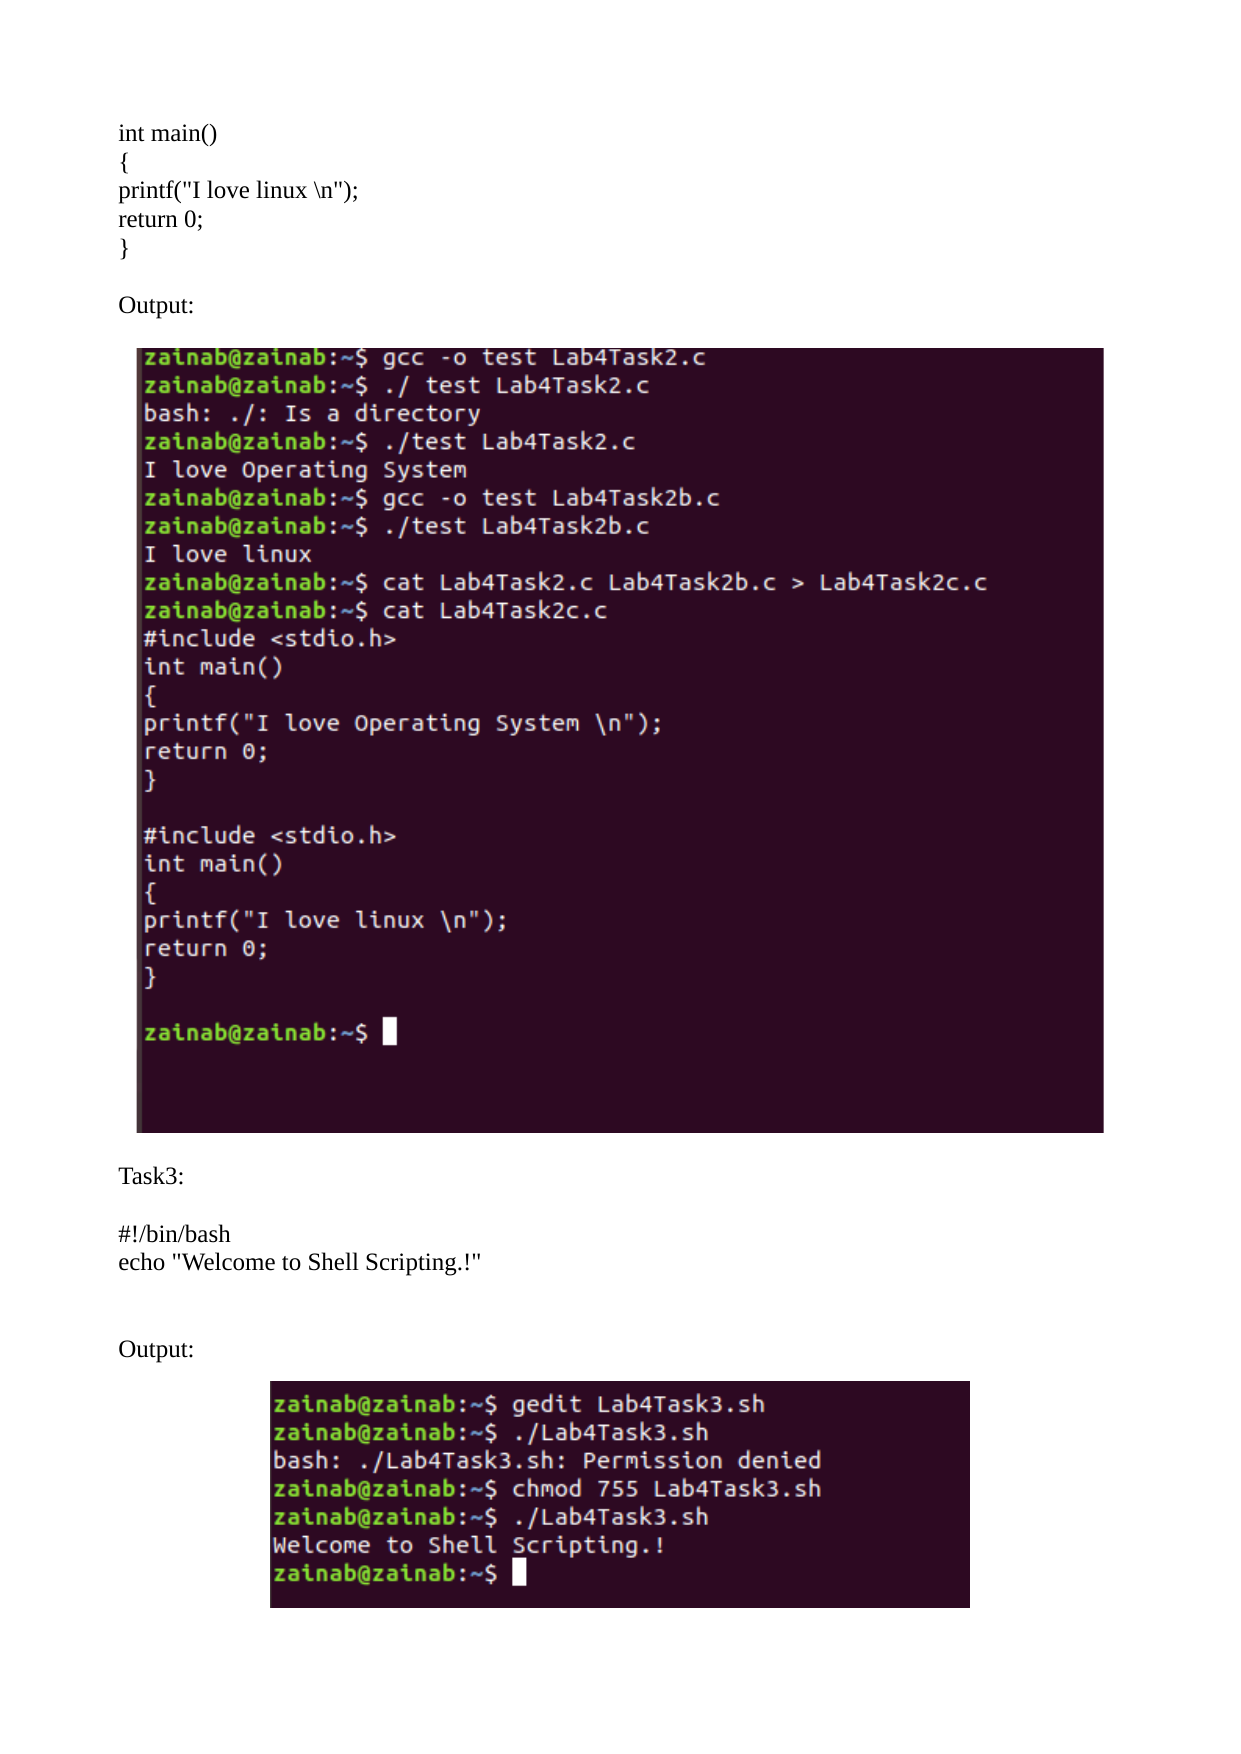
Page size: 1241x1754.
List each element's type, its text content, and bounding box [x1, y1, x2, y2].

text { [118, 147, 1122, 176]
text return 0; [118, 204, 1122, 233]
text printf("I love linux \n"); [118, 176, 1122, 204]
text } [118, 233, 1122, 262]
text Task3: [118, 1161, 1122, 1190]
text echo "Welcome to Shell Scripting.!" [118, 1247, 1122, 1276]
picture [136, 348, 1104, 1133]
picture [270, 1381, 970, 1608]
text #!/bin/bash [118, 1219, 1122, 1247]
text int main() [118, 118, 1122, 147]
text Output: [118, 291, 1122, 319]
text Output: [118, 1334, 1122, 1362]
